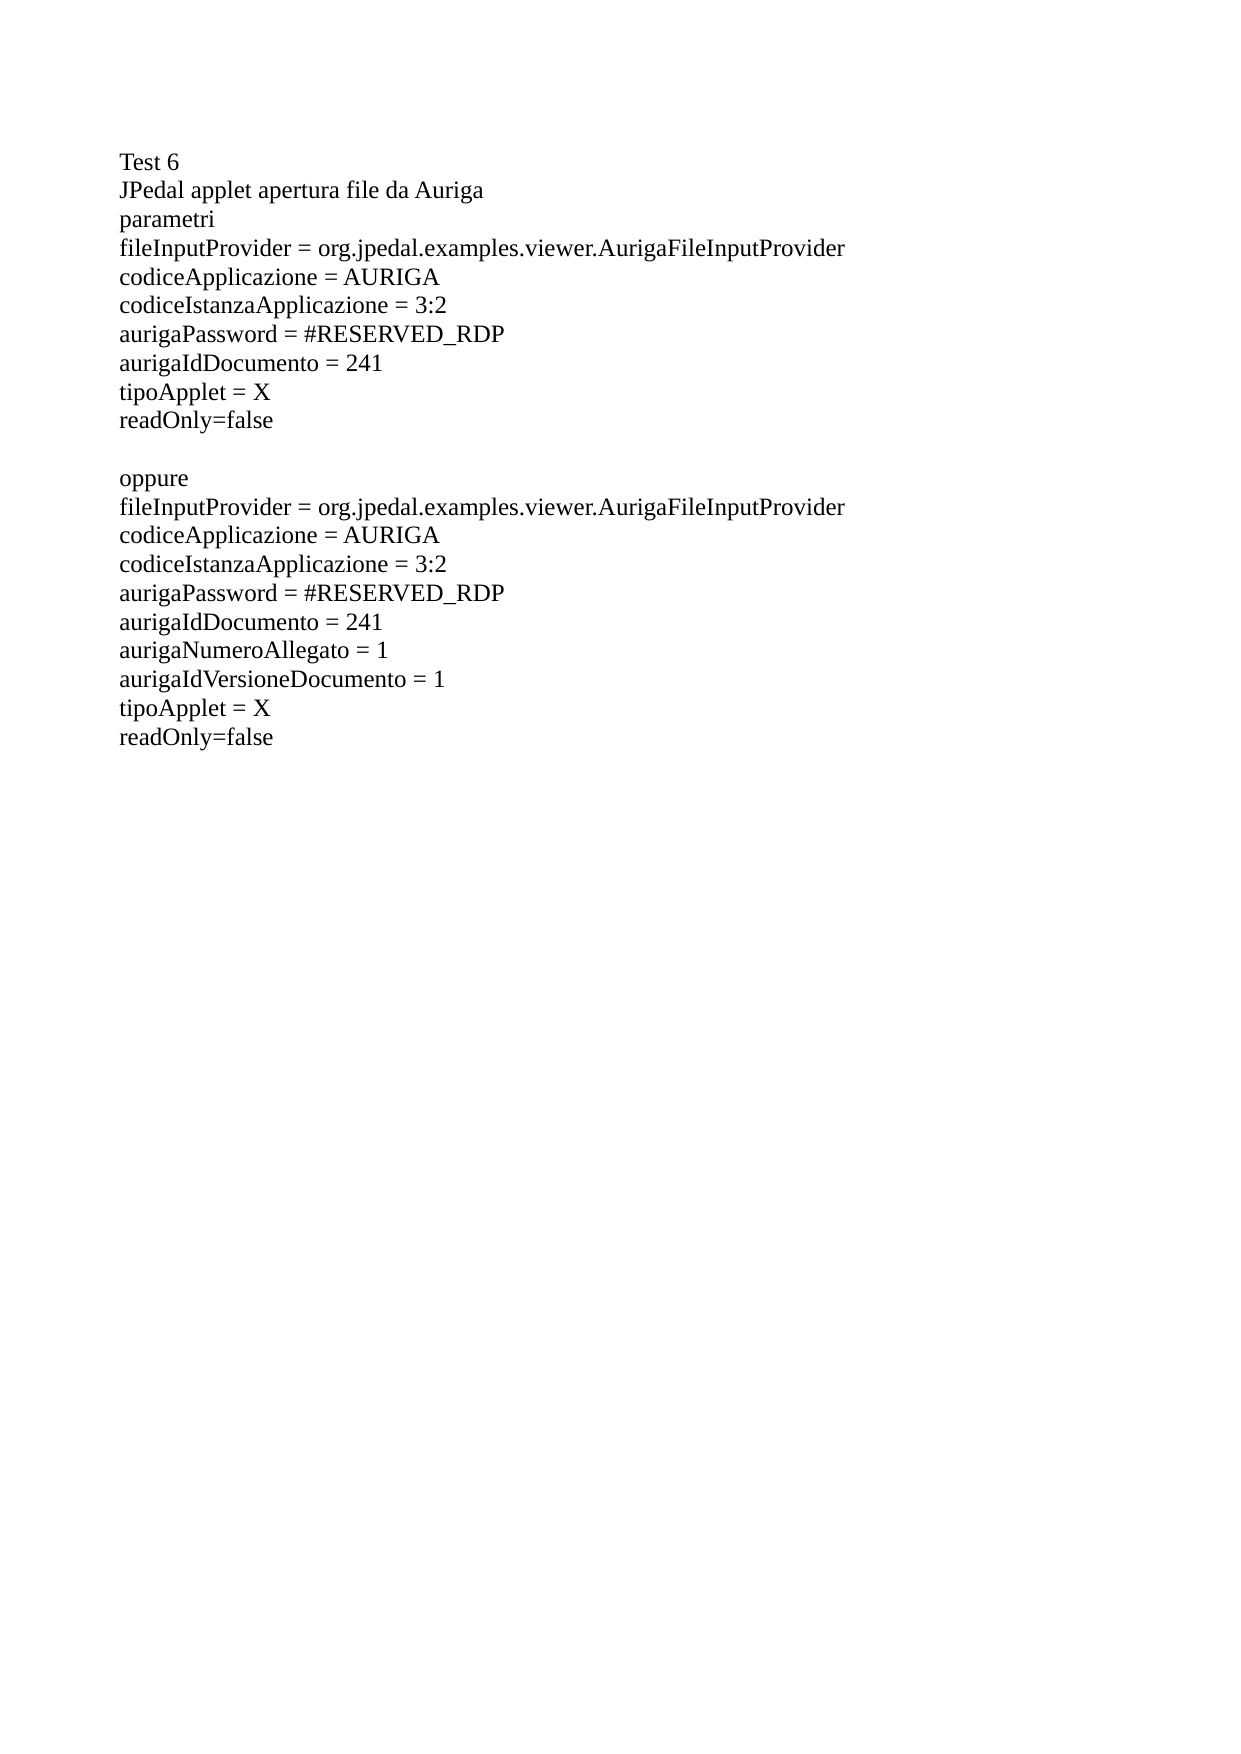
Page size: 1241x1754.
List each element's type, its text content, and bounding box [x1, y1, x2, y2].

text aurigaIdDocumento = 241 [119, 607, 1122, 636]
text codiceApplicazione = AURIGA [119, 262, 1122, 291]
text codiceIstanzaApplicazione = 3:2 [119, 291, 1122, 319]
text codiceApplicazione = AURIGA [119, 521, 1122, 549]
text tipoApplet = X [119, 377, 1122, 406]
text JPedal applet apertura file da Auriga [119, 176, 1122, 204]
text fileInputProvider = org.jpedal.examples.viewer.AurigaFileInputProvider [119, 492, 1122, 521]
text aurigaPassword = #RESERVED_RDP [119, 319, 1122, 348]
text parametri [119, 204, 1122, 233]
text aurigaPassword = #RESERVED_RDP [119, 578, 1122, 607]
text oppure [119, 463, 1122, 492]
text readOnly=false [119, 406, 1122, 434]
text readOnly=false [119, 722, 1122, 751]
text aurigaIdVersioneDocumento = 1 [119, 664, 1122, 693]
text aurigaIdDocumento = 241 [119, 348, 1122, 377]
text codiceIstanzaApplicazione = 3:2 [119, 549, 1122, 578]
text aurigaNumeroAllegato = 1 [119, 636, 1122, 664]
text Test 6 [119, 147, 1122, 176]
text tipoApplet = X [119, 693, 1122, 722]
text fileInputProvider = org.jpedal.examples.viewer.AurigaFileInputProvider [119, 233, 1122, 262]
